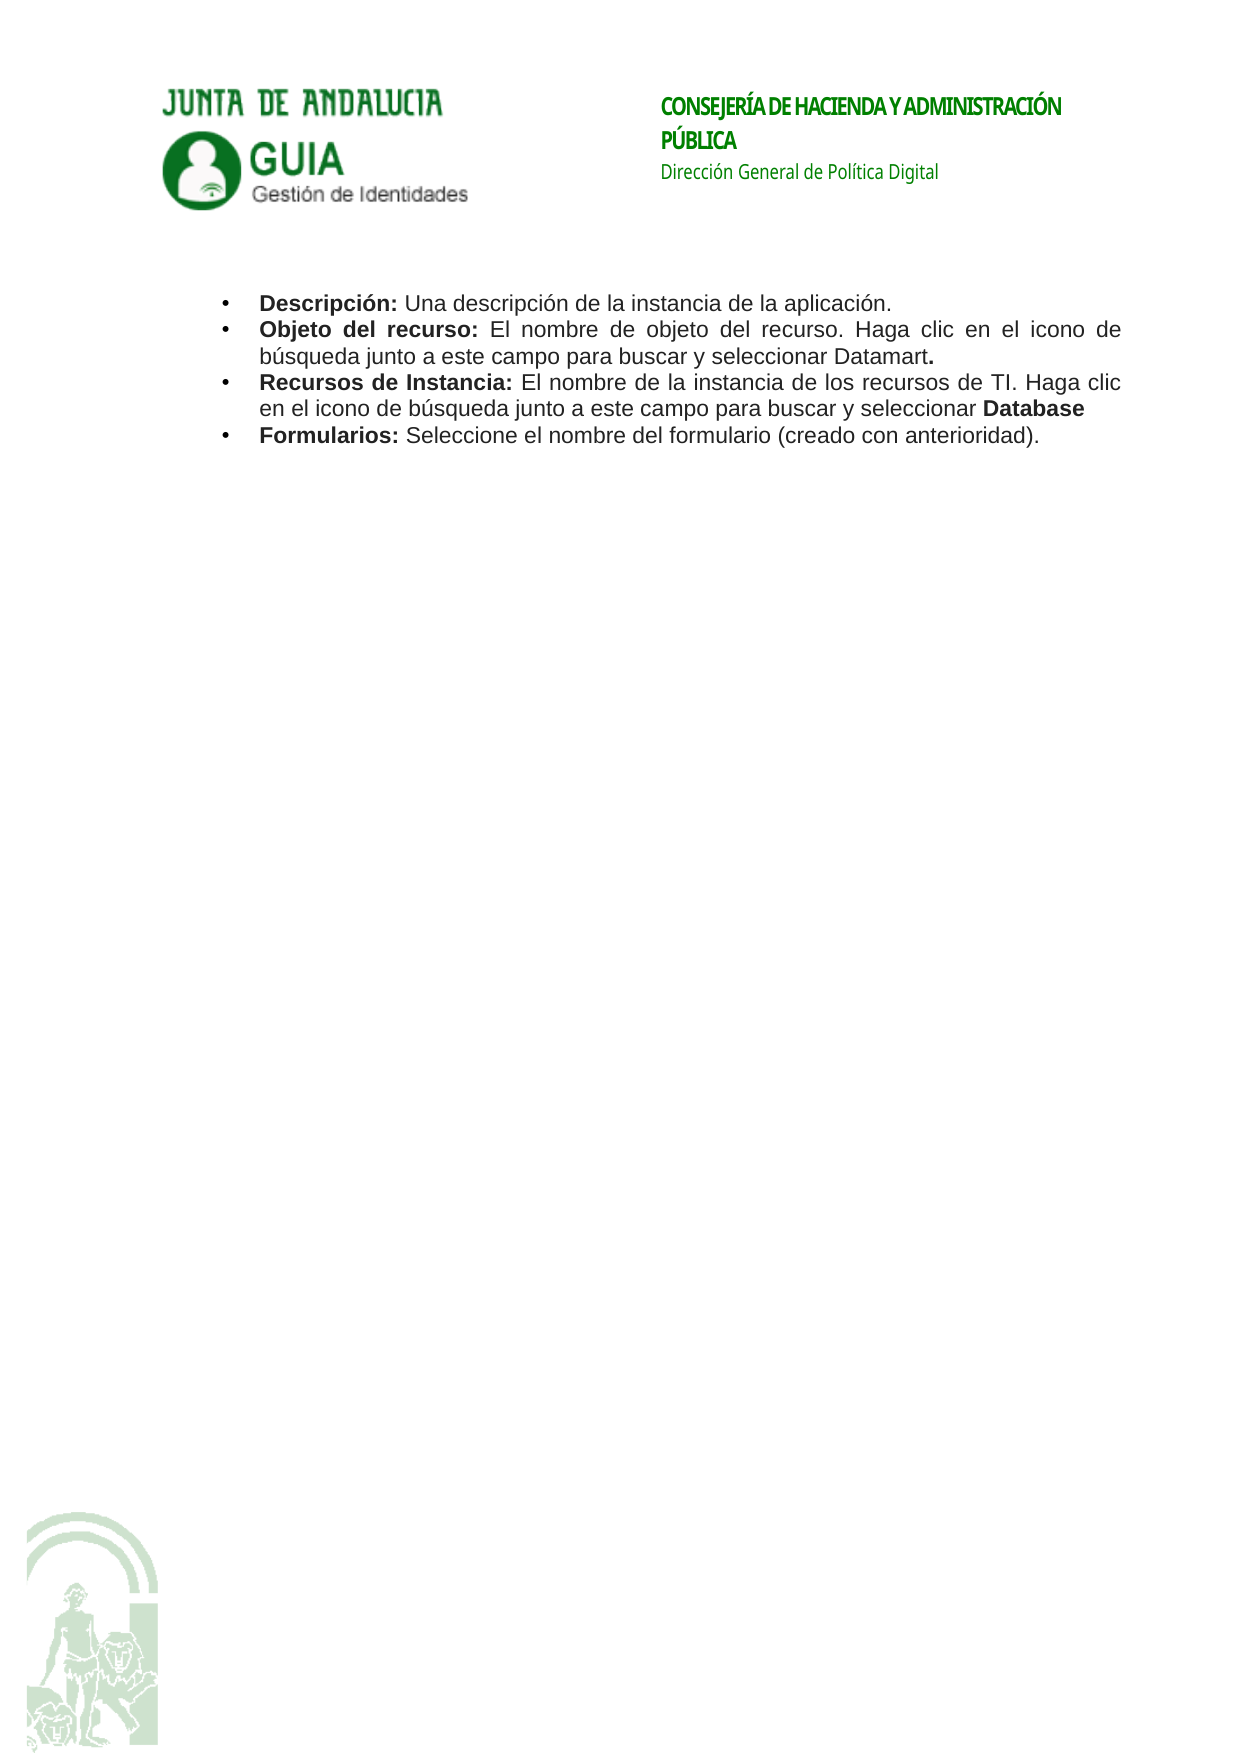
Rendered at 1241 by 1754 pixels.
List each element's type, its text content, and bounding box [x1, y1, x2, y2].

list Recursos de Instancia: El nombre de la instancia de los recursos de TI. Haga clic en el icono de búsqueda junto a este campo para buscar y seleccionar Database [222, 369, 1122, 422]
list Formularios: Seleccione el nombre del formulario (creado con anterioridad). [222, 422, 1122, 448]
list Descripción: Una descripción de la instancia de la aplicación. [222, 290, 1122, 316]
picture [147, 82, 498, 225]
list Objeto del recurso: El nombre de objeto del recurso. Haga clic en el icono de búsqueda junto a este campo para buscar y seleccionar Datamart. [222, 316, 1122, 369]
picture [26, 1511, 159, 1753]
